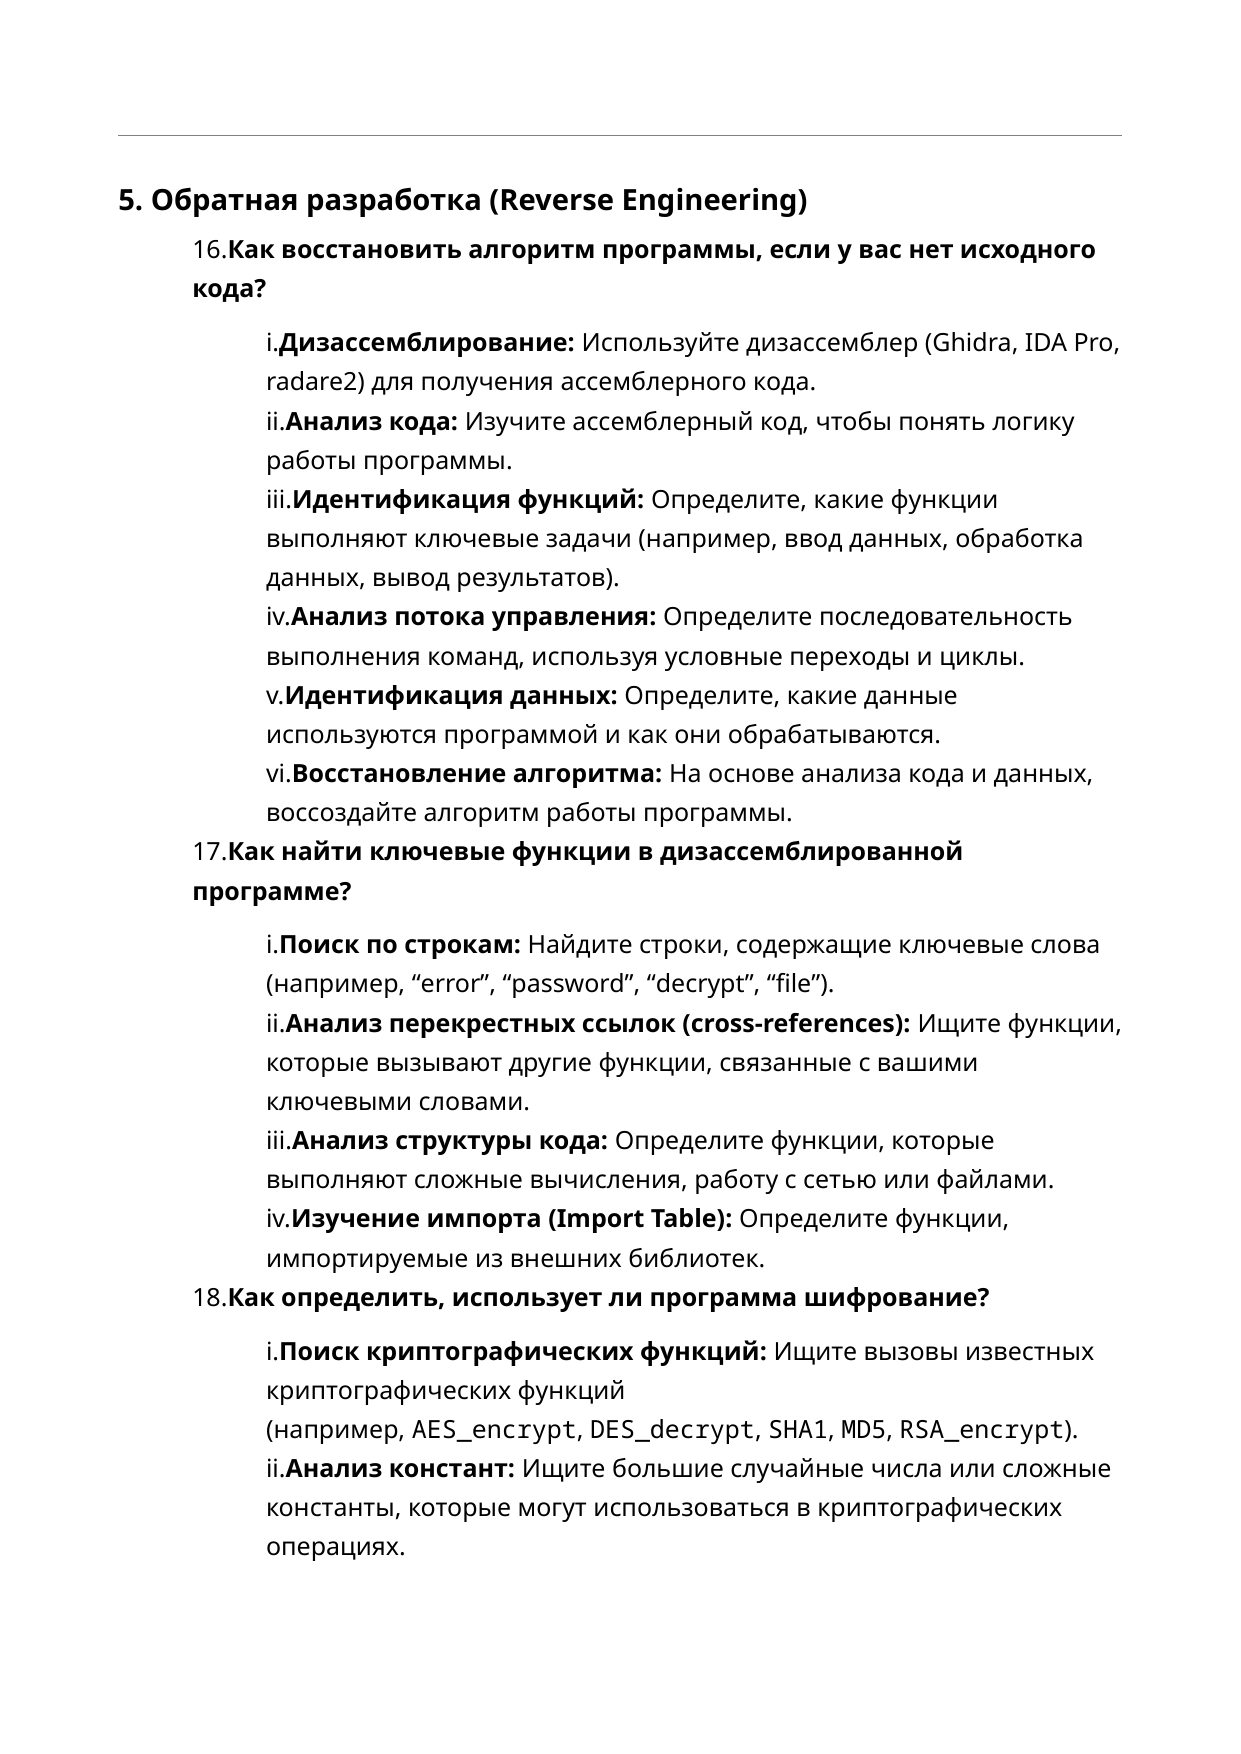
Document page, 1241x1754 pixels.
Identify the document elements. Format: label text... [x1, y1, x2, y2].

list Анализ структуры кода: Определите функции, которые выполняют сложные вычисления, работу с сетью или файлами. [118, 1123, 1122, 1196]
list Дизассемблирование: Используйте дизассемблер (Ghidra, IDA Pro, radare2) для получения ассемблерного кода. [118, 325, 1122, 398]
list Как найти ключевые функции в дизассемблированной программе? [118, 834, 1122, 907]
list Изучение импорта (Import Table): Определите функции, импортируемые из внешних библиотек. [118, 1201, 1122, 1274]
list Как восстановить алгоритм программы, если у вас нет исходного кода? [118, 232, 1122, 305]
list Поиск криптографических функций: Ищите вызовы известных криптографических функций (например, AES_encrypt, DES_decrypt, SHA1, MD5, RSA_encrypt). [118, 1333, 1122, 1446]
list Поиск по строкам: Найдите строки, содержащие ключевые слова (например, “error”, “password”, “decrypt”, “file”). [118, 927, 1122, 1000]
list Анализ потока управления: Определите последовательность выполнения команд, используя условные переходы и циклы. [118, 599, 1122, 672]
list Идентификация функций: Определите, какие функции выполняют ключевые задачи (например, ввод данных, обработка данных, вывод результатов). [118, 481, 1122, 594]
subtitle 5. Обратная разработка (Reverse Engineering) [118, 180, 1122, 219]
list Как определить, использует ли программа шифрование? [118, 1279, 1122, 1313]
list Идентификация данных: Определите, какие данные используются программой и как они обрабатываются. [118, 677, 1122, 751]
list Анализ перекрестных ссылок (cross-references): Ищите функции, которые вызывают другие функции, связанные с вашими ключевыми словами. [118, 1005, 1122, 1118]
list Анализ кода: Изучите ассемблерный код, чтобы понять логику работы программы. [118, 403, 1122, 476]
list Анализ констант: Ищите большие случайные числа или сложные константы, которые могут использоваться в криптографических операциях. [118, 1451, 1122, 1563]
list Восстановление алгоритма: На основе анализа кода и данных, воссоздайте алгоритм работы программы. [118, 756, 1122, 829]
